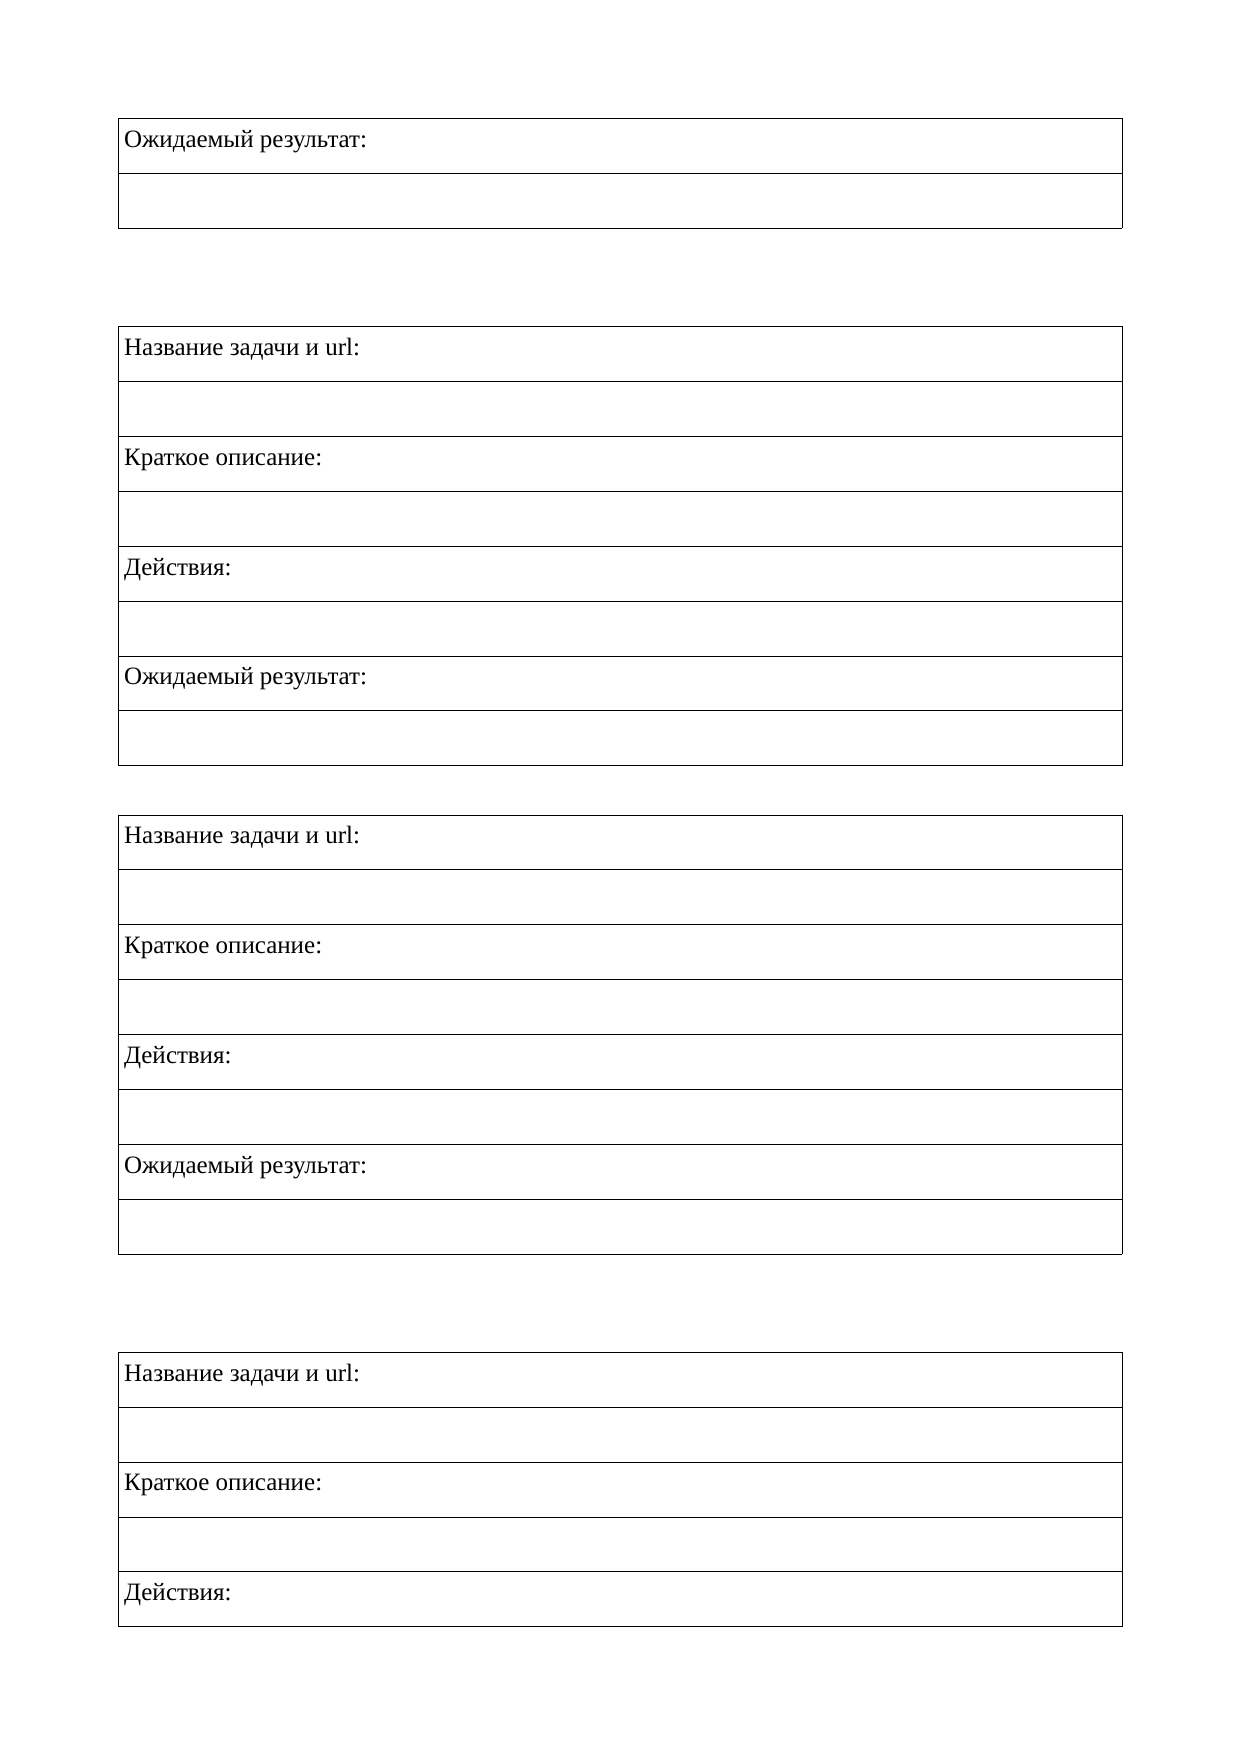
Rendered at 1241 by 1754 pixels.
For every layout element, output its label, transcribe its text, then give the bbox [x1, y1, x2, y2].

table_cell Ожидаемый результат: [119, 119, 1122, 173]
table_cell Ожидаемый результат: [119, 657, 1122, 710]
table_cell Ожидаемый результат: [119, 1145, 1122, 1199]
table_cell Краткое описание: [119, 925, 1122, 979]
table_cell [119, 1090, 1122, 1144]
table_cell [119, 1408, 1122, 1462]
table_cell [119, 1518, 1122, 1571]
table_cell Краткое описание: [119, 1463, 1122, 1517]
table_header Название задачи и url: [119, 816, 1122, 869]
table_cell [119, 870, 1122, 924]
table_cell Действия: [119, 1035, 1122, 1089]
table_cell Краткое описание: [119, 437, 1122, 491]
table_cell Действия: [119, 547, 1122, 601]
table_header Название задачи и url: [119, 1353, 1122, 1407]
table_cell [119, 980, 1122, 1034]
table_cell [119, 492, 1122, 546]
table_cell [119, 174, 1122, 228]
table_cell [119, 602, 1122, 656]
table_cell [119, 1200, 1122, 1254]
table_cell [119, 382, 1122, 436]
table_cell [119, 711, 1122, 765]
table_cell Действия: [119, 1572, 1122, 1626]
table_header Название задачи и url: [119, 327, 1122, 381]
